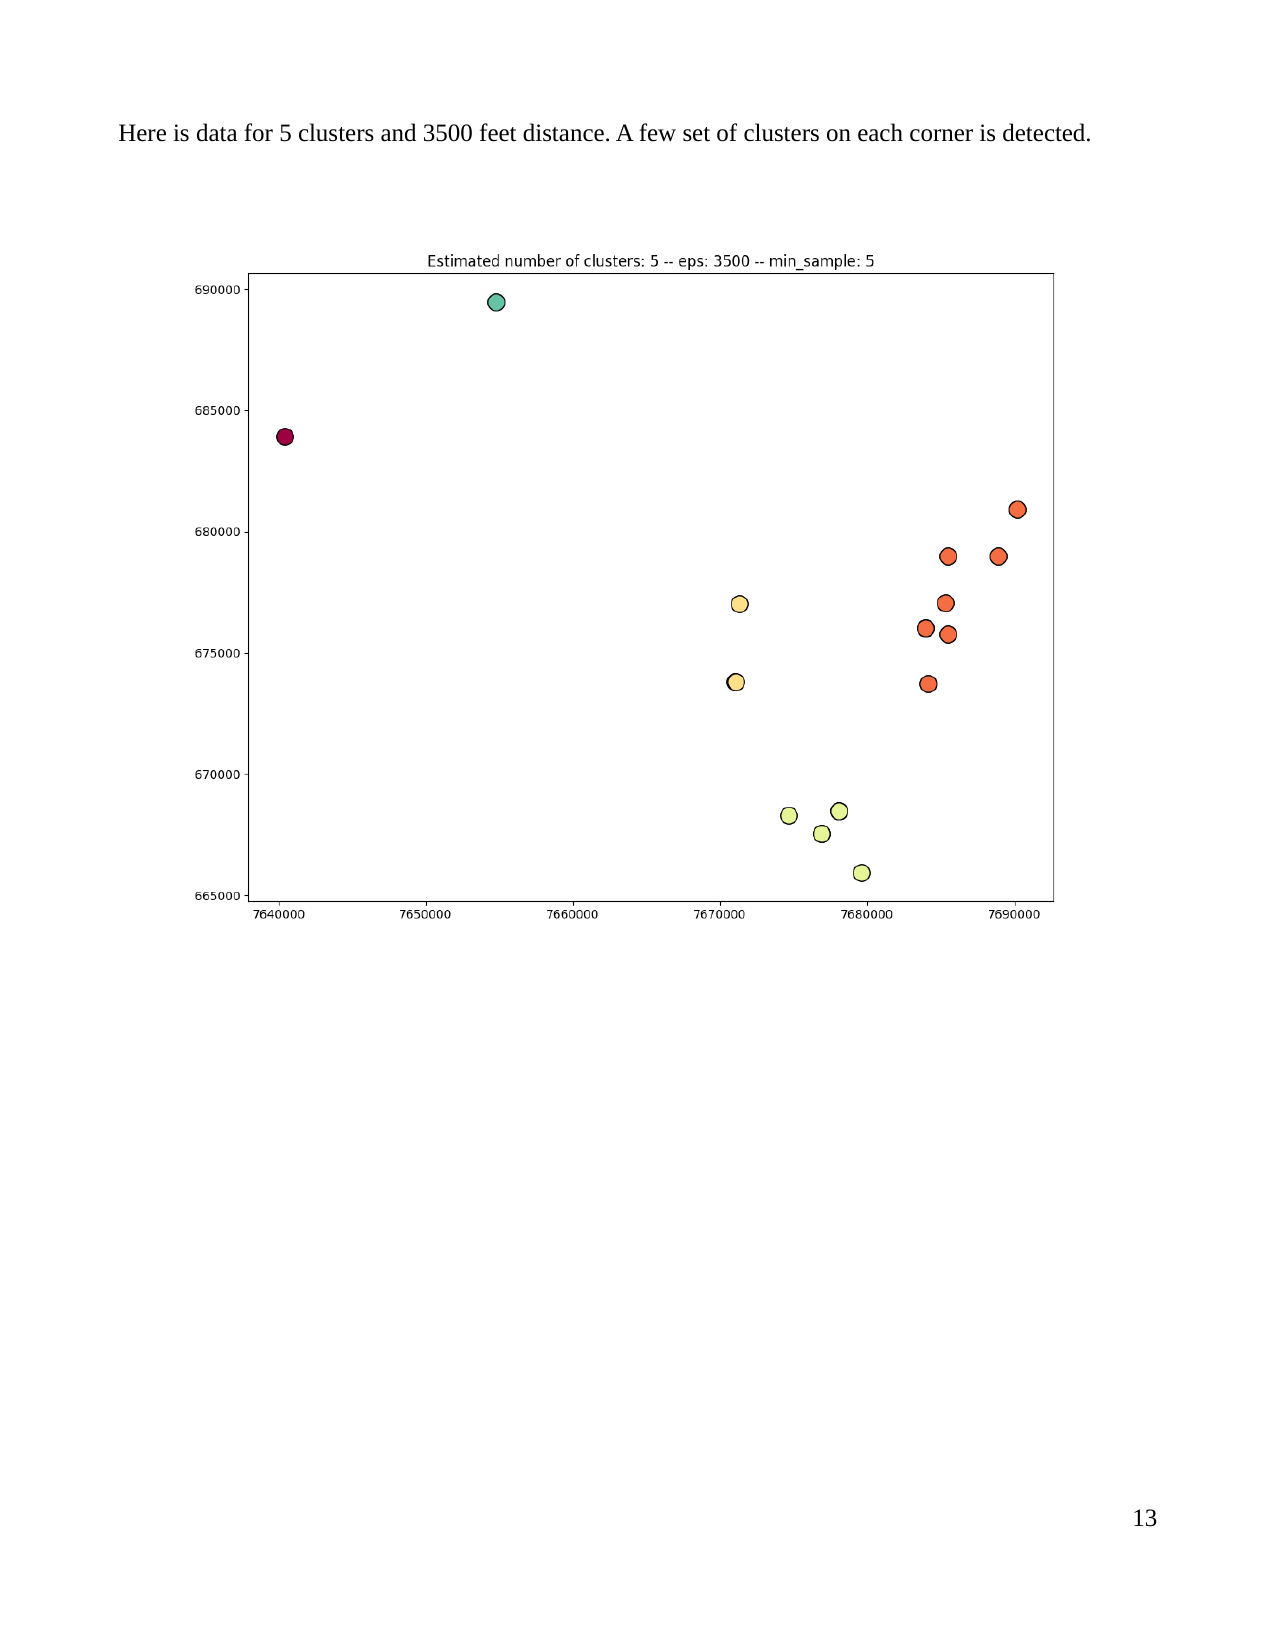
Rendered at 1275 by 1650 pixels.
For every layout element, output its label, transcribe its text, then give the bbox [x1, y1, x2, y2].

text Here is data for 5 clusters and 3500 feet distance. A few set of clusters on each corner is detected. [118, 118, 1157, 147]
picture [118, 175, 1157, 990]
